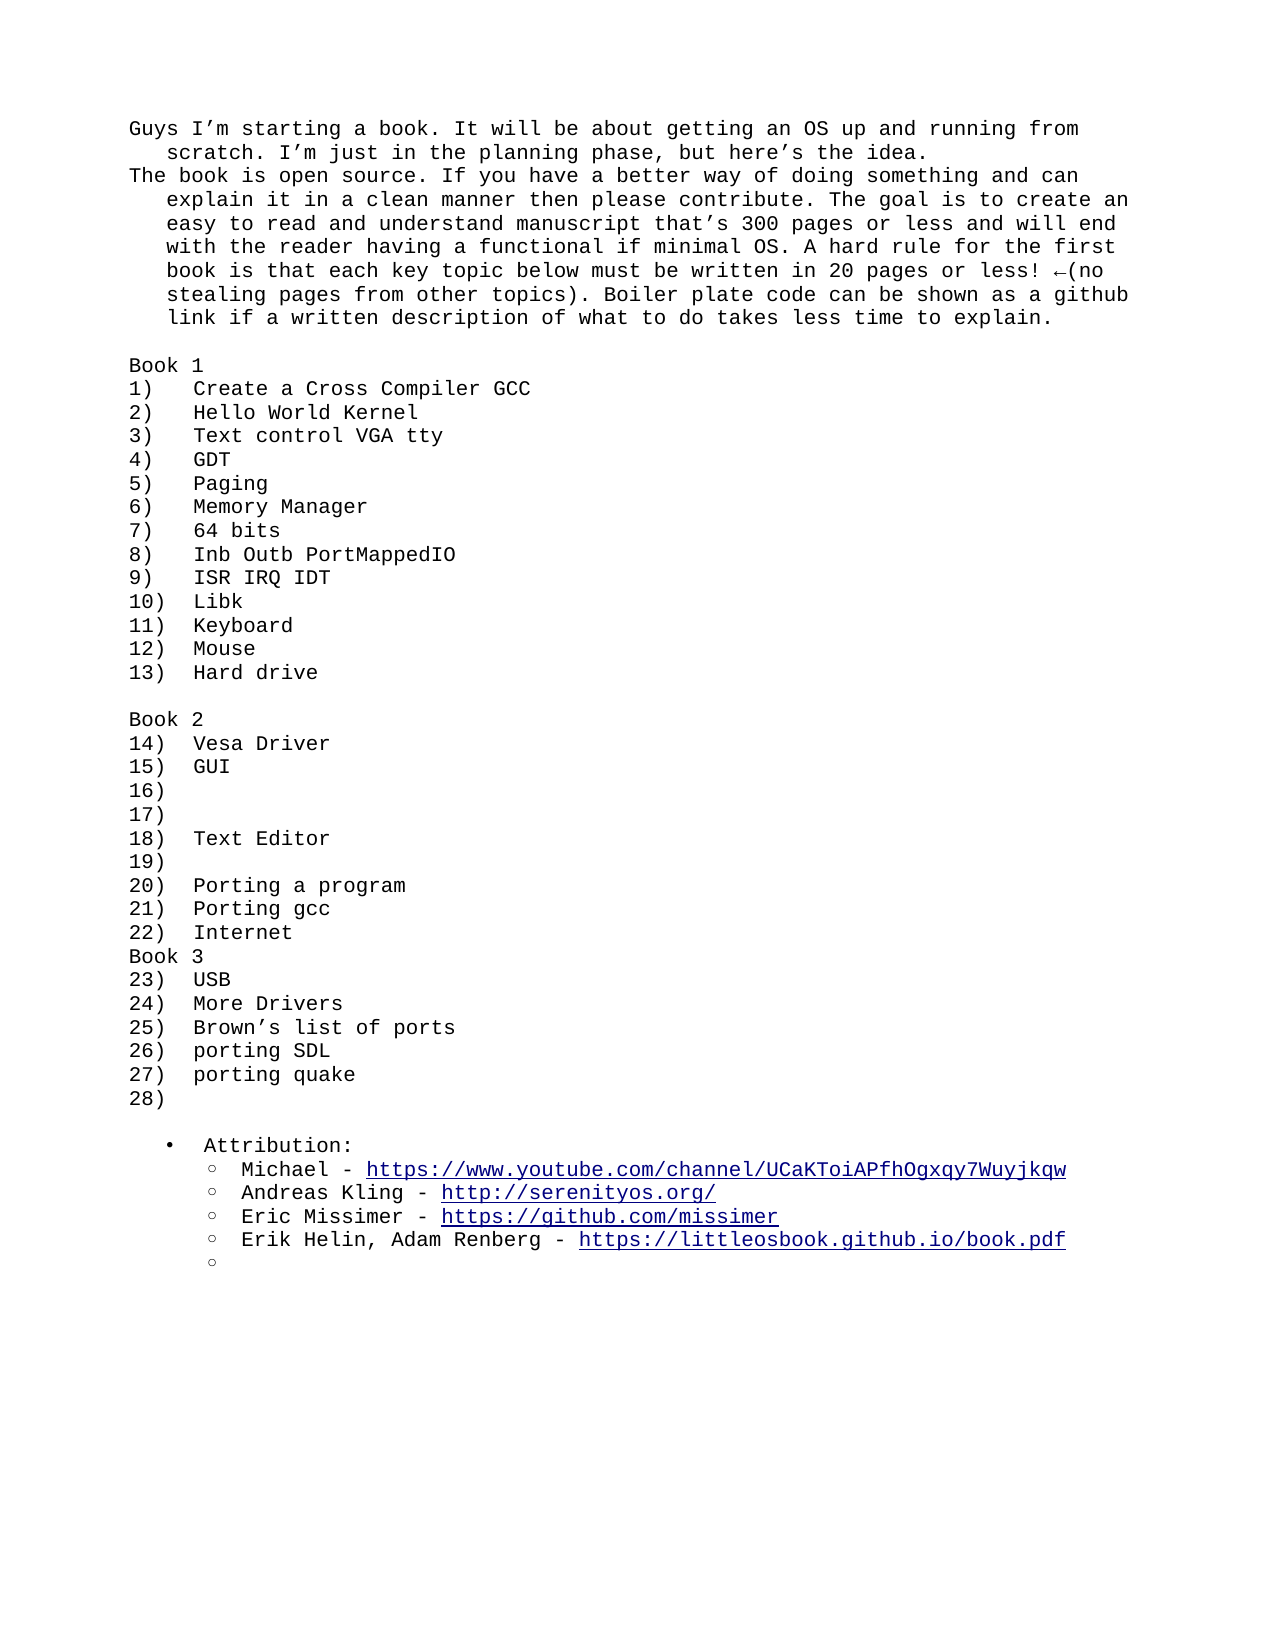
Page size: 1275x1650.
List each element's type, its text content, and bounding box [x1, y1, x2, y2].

list Attribution: [166, 1135, 1157, 1158]
list Erik Helin, Adam Renberg - https://littleosbook.github.io/book.pdf [204, 1229, 1157, 1253]
list Internet [129, 922, 1157, 946]
list Hard drive [129, 662, 1157, 686]
list Book 3 [129, 946, 1157, 969]
list ISR IRQ IDT [129, 567, 1157, 591]
list Hello World Kernel [129, 402, 1157, 426]
text Book 1 [129, 354, 1157, 378]
list Create a Cross Compiler GCC [129, 378, 1157, 402]
list Andreas Kling - http://serenityos.org/ [204, 1182, 1157, 1206]
text Guys I’m starting a book. It will be about getting an OS up and running from scratch. I’m just in the planning phase, but here’s the idea. [129, 118, 1157, 165]
list GDT [129, 449, 1157, 473]
list USB [129, 969, 1157, 993]
list Inb Outb PortMappedIO [129, 544, 1157, 567]
list GUI [129, 757, 1157, 780]
list Eric Missimer - https://github.com/missimer [204, 1206, 1157, 1229]
list 64 bits [129, 520, 1157, 544]
list Paging [129, 473, 1157, 496]
list Text Editor [129, 827, 1157, 851]
list porting quake [129, 1064, 1157, 1088]
list Porting gcc [129, 898, 1157, 922]
list porting SDL [129, 1040, 1157, 1064]
list Libk [129, 591, 1157, 615]
list Keyboard [129, 615, 1157, 638]
list Michael - https://www.youtube.com/channel/UCaKToiAPfhOgxqy7Wuyjkqw [204, 1158, 1157, 1182]
list Mouse [129, 638, 1157, 662]
list Vesa Driver [129, 733, 1157, 757]
list Text control VGA tty [129, 426, 1157, 449]
text The book is open source. If you have a better way of doing something and can explain it in a clean manner then please contribute. The goal is to create an easy to read and understand manuscript that’s 300 pages or less and will end with the reader having a functional if minimal OS. A hard rule for the first book is that each key topic below must be written in 20 pages or less! ←(no stealing pages from other topics). Boiler plate code can be shown as a github link if a written description of what to do takes less time to explain. [129, 165, 1157, 331]
list More Drivers [129, 993, 1157, 1017]
list Porting a program [129, 875, 1157, 898]
list Brown’s list of ports [129, 1017, 1157, 1040]
list Memory Manager [129, 496, 1157, 520]
text Book 2 [129, 709, 1157, 733]
